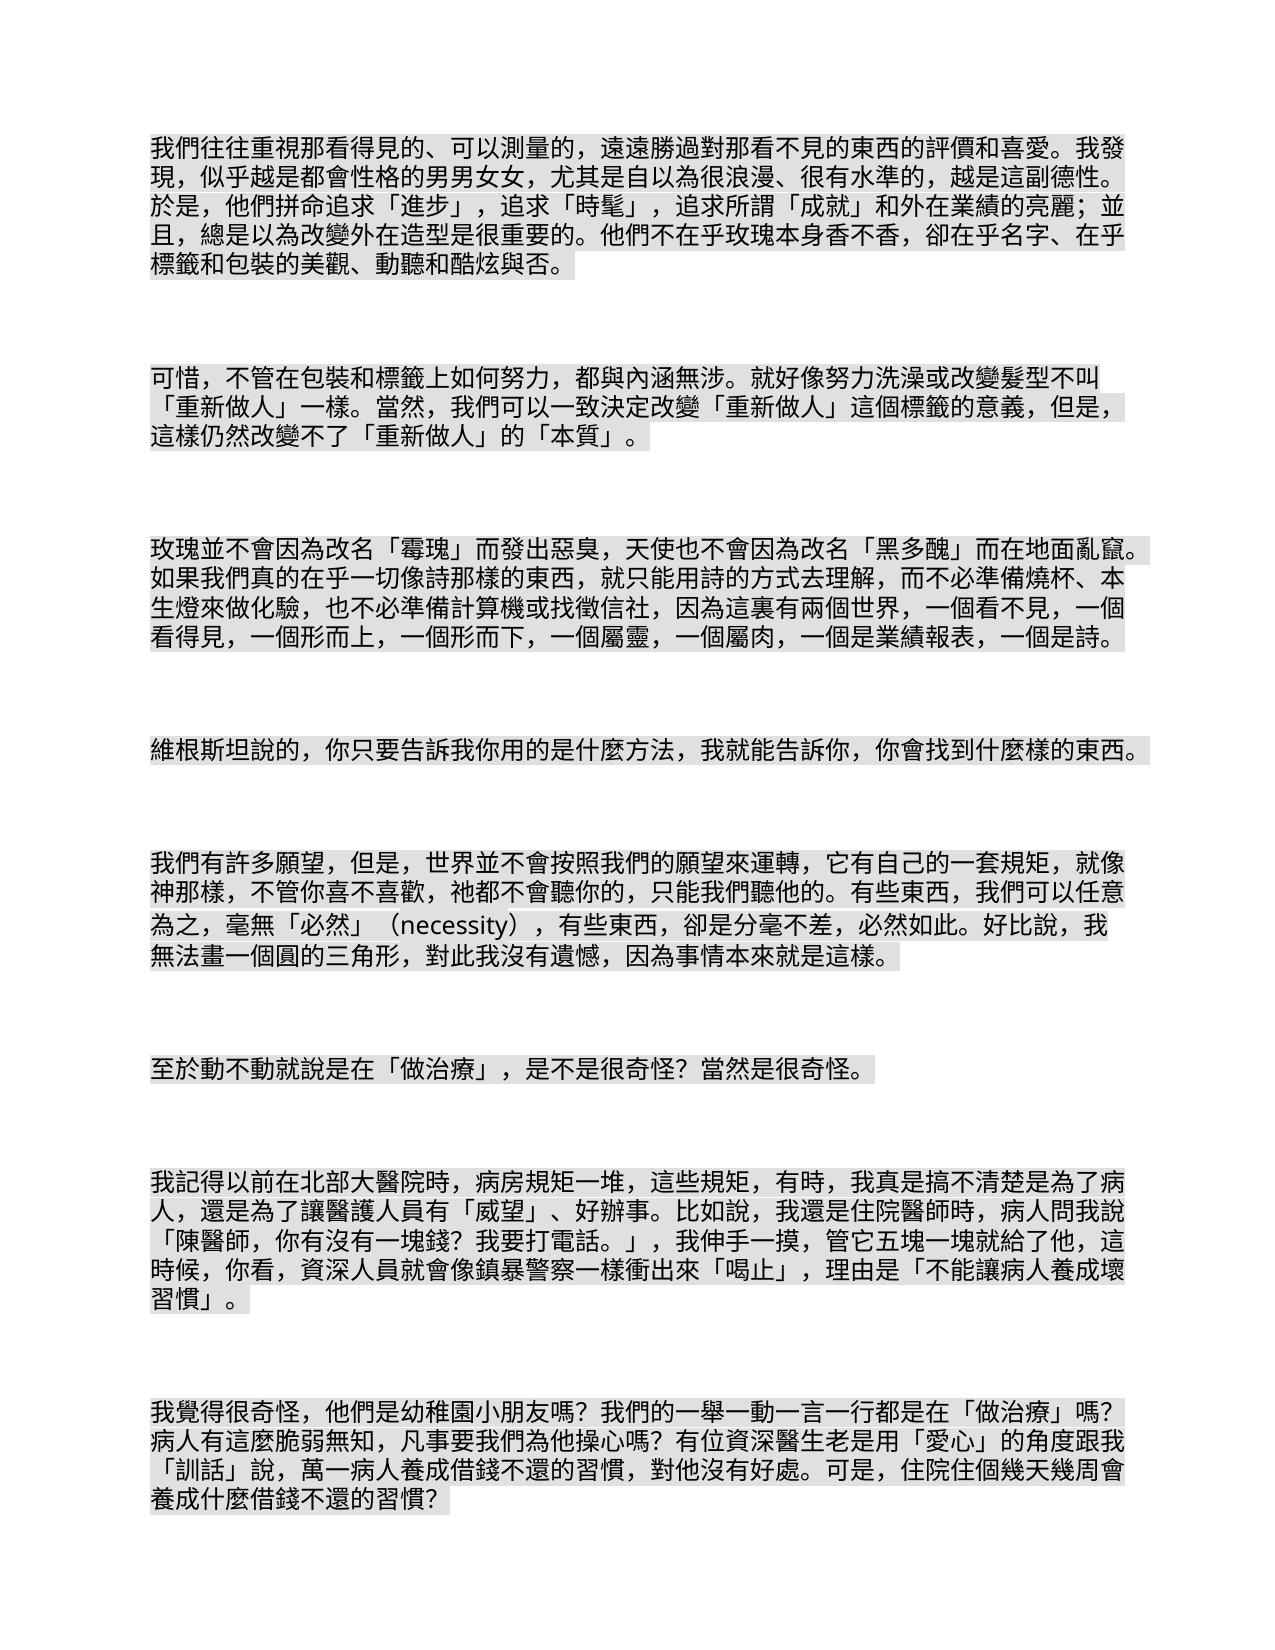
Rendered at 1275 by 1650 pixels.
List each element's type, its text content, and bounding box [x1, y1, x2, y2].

text 至於動不動就說是在「做治療」，是不是很奇怪？當然是很奇怪。 [150, 1055, 1125, 1084]
text 玫瑰並不會因為改名「霉瑰」而發出惡臭，天使也不會因為改名「黑多醜」而在地面亂竄。如果我們真的在乎一切像詩那樣的東西，就只能用詩的方式去理解，而不必準備燒杯、本生燈來做化驗，也不必準備計算機或找徵信社，因為這裏有兩個世界，一個看不見，一個看得見，一個形而上，一個形而下，一個屬靈，一個屬肉，一個是業績報表，一個是詩。 [150, 536, 1125, 652]
text 可惜，不管在包裝和標籤上如何努力，都與內涵無涉。就好像努力洗澡或改變髮型不叫「重新做人」一樣。當然，我們可以一致決定改變「重新做人」這個標籤的意義，但是，這樣仍然改變不了「重新做人」的「本質」。 [150, 364, 1125, 451]
text 我覺得很奇怪，他們是幼稚園小朋友嗎？我們的一舉一動一言一行都是在「做治療」嗎？病人有這麼脆弱無知，凡事要我們為他操心嗎？有位資深醫生老是用「愛心」的角度跟我「訓話」說，萬一病人養成借錢不還的習慣，對他沒有好處。可是，住院住個幾天幾周會養成什麼借錢不還的習慣？ [150, 1398, 1125, 1515]
text 我們有許多願望，但是，世界並不會按照我們的願望來運轉，它有自己的一套規矩，就像神那樣，不管你喜不喜歡，祂都不會聽你的，只能我們聽他的。有些東西，我們可以任意為之，毫無「必然」（necessity），有些東西，卻是分毫不差，必然如此。好比說，我無法畫一個圓的三角形，對此我沒有遺憾，因為事情本來就是這樣。 [150, 849, 1125, 971]
text 我記得以前在北部大醫院時，病房規矩一堆，這些規矩，有時，我真是搞不清楚是為了病人，還是為了讓醫護人員有「威望」、好辦事。比如說，我還是住院醫師時，病人問我說「陳醫師，你有沒有一塊錢？我要打電話。」，我伸手一摸，管它五塊一塊就給了他，這時候，你看，資深人員就會像鎮暴警察一樣衝出來「喝止」，理由是「不能讓病人養成壞習慣」。 [150, 1168, 1125, 1314]
text 我們往往重視那看得見的、可以測量的，遠遠勝過對那看不見的東西的評價和喜愛。我發現，似乎越是都會性格的男男女女，尤其是自以為很浪漫、很有水準的，越是這副德性。於是，他們拼命追求「進步」，追求「時髦」，追求所謂「成就」和外在業績的亮麗；並且，總是以為改變外在造型是很重要的。他們不在乎玫瑰本身香不香，卻在乎名字、在乎標籤和包裝的美觀、動聽和酷炫與否。 [150, 134, 1125, 280]
text 維根斯坦說的，你只要告訴我你用的是什麼方法，我就能告訴你，你會找到什麼樣的東西。 [150, 736, 1125, 765]
